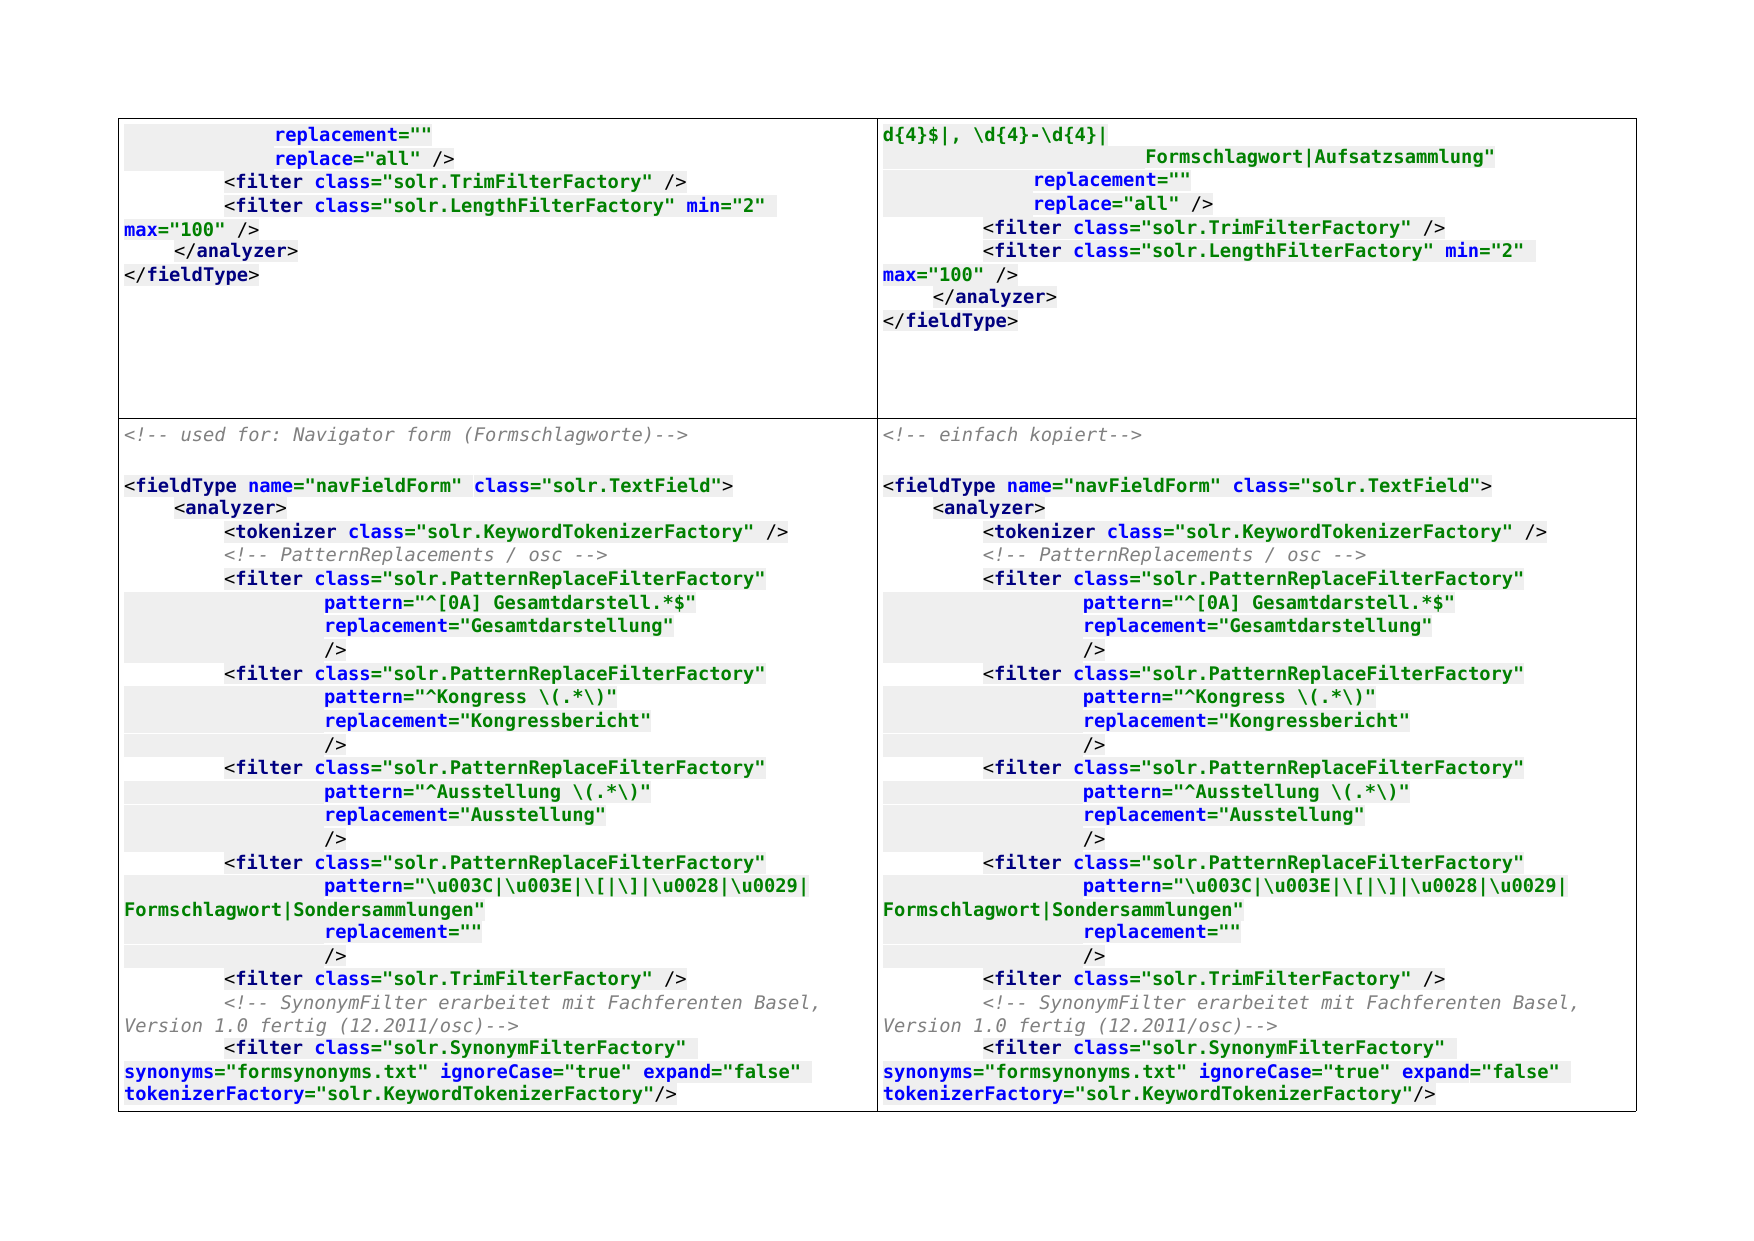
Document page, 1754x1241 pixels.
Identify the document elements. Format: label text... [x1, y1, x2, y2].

table_cell <!-- einfach kopiert--> <fieldType name="navFieldForm" class="solr.TextField"> <analyzer> <tokenizer class="solr.KeywordTokenizerFactory" /> <!-- PatternReplacements / osc --> <filter class="solr.PatternReplaceFilterFactory" pattern="^[0A] Gesamtdarstell.*$" replacement="Gesamtdarstellung" /> <filter class="solr.PatternReplaceFilterFactory" pattern="^Kongress \(.*\)" replacement="Kongressbericht" /> <filter class="solr.PatternReplaceFilterFactory" pattern="^Ausstellung \(.*\)" replacement="Ausstellung" /> <filter class="solr.PatternReplaceFilterFactory" pattern="\u003C|\u003E|\[|\]|\u0028|\u0029|Formschlagwort|Sondersammlungen" replacement="" /> <filter class="solr.TrimFilterFactory" /> <!-- SynonymFilter erarbeitet mit Fachferenten Basel, Version 1.0 fertig (12.2011/osc)--> <filter class="solr.SynonymFilterFactory" synonyms="formsynonyms.txt" ignoreCase="true" expand="false" tokenizerFactory="solr.KeywordTokenizerFactory"/> [878, 419, 1636, 1111]
table_cell d{4}$|, \d{4}-\d{4}| Formschlagwort|Aufsatzsammlung" replacement="" replace="all" /> <filter class="solr.TrimFilterFactory" /> <filter class="solr.LengthFilterFactory" min="2" max="100" /> </analyzer> </fieldType> [878, 119, 1636, 418]
table_cell <!-- used for: Navigator form (Formschlagworte)--> <fieldType name="navFieldForm" class="solr.TextField"> <analyzer> <tokenizer class="solr.KeywordTokenizerFactory" /> <!-- PatternReplacements / osc --> <filter class="solr.PatternReplaceFilterFactory" pattern="^[0A] Gesamtdarstell.*$" replacement="Gesamtdarstellung" /> <filter class="solr.PatternReplaceFilterFactory" pattern="^Kongress \(.*\)" replacement="Kongressbericht" /> <filter class="solr.PatternReplaceFilterFactory" pattern="^Ausstellung \(.*\)" replacement="Ausstellung" /> <filter class="solr.PatternReplaceFilterFactory" pattern="\u003C|\u003E|\[|\]|\u0028|\u0029|Formschlagwort|Sondersammlungen" replacement="" /> <filter class="solr.TrimFilterFactory" /> <!-- SynonymFilter erarbeitet mit Fachferenten Basel, Version 1.0 fertig (12.2011/osc)--> <filter class="solr.SynonymFilterFactory" synonyms="formsynonyms.txt" ignoreCase="true" expand="false" tokenizerFactory="solr.KeywordTokenizerFactory"/> [119, 419, 877, 1111]
table_cell replacement="" replace="all" /> <filter class="solr.TrimFilterFactory" /> <filter class="solr.LengthFilterFactory" min="2" max="100" /> </analyzer> </fieldType> [119, 119, 877, 418]
